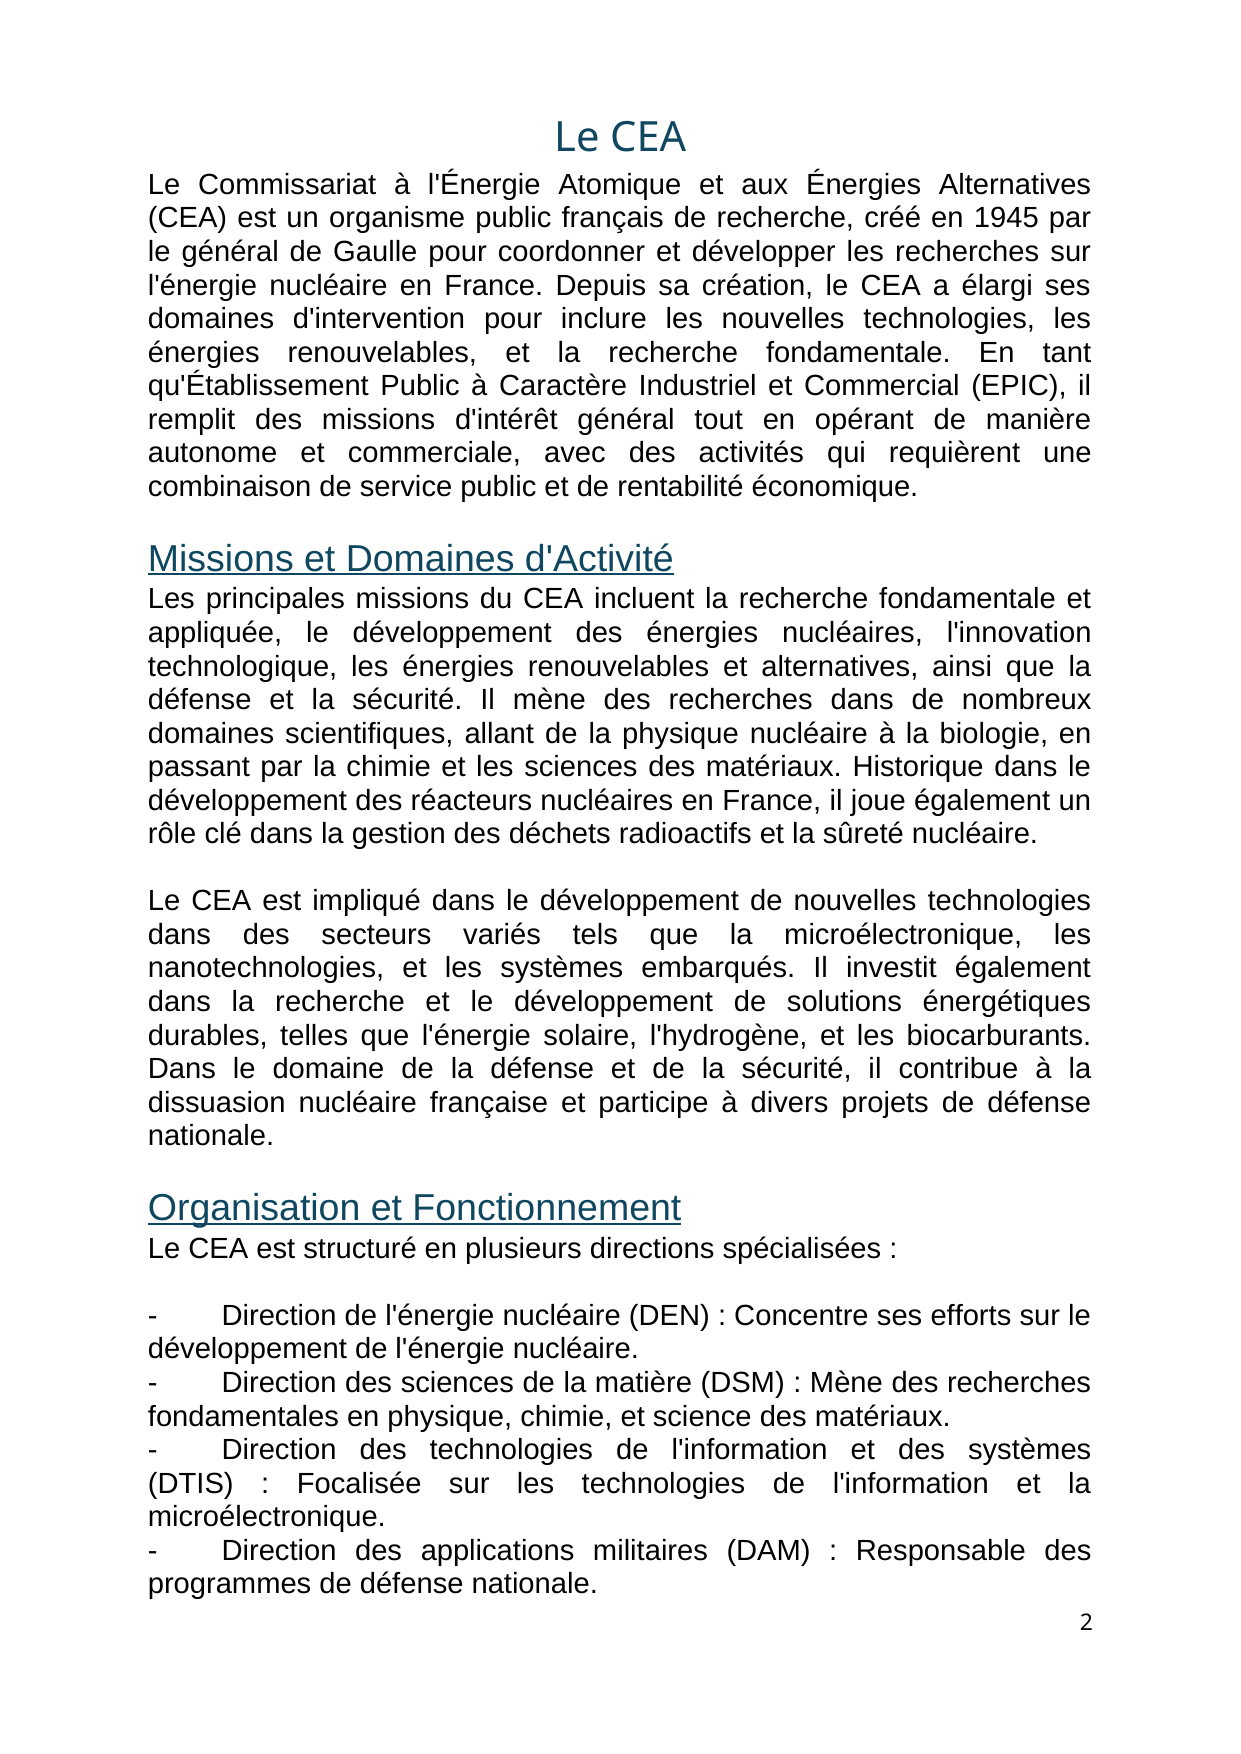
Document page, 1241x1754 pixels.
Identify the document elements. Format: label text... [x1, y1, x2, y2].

text Les principales missions du CEA incluent la recherche fondamentale et appliquée, le développement des énergies nucléaires, l'innovation technologique, les énergies renouvelables et alternatives, ainsi que la défense et la sécurité. Il mène des recherches dans de nombreux domaines scientifiques, allant de la physique nucléaire à la biologie, en passant par la chimie et les sciences des matériaux. Historique dans le développement des réacteurs nucléaires en France, il joue également un rôle clé dans la gestion des déchets radioactifs et la sûreté nucléaire. [148, 582, 1093, 850]
text Le CEA est impliqué dans le développement de nouvelles technologies dans des secteurs variés tels que la microélectronique, les nanotechnologies, et les systèmes embarqués. Il investit également dans la recherche et le développement de solutions énergétiques durables, telles que l'énergie solaire, l'hydrogène, et les biocarburants. Dans le domaine de la défense et de la sécurité, il contribue à la dissuasion nucléaire française et participe à divers projets de défense nationale. [148, 883, 1093, 1152]
list Direction de l'énergie nucléaire (DEN) : Concentre ses efforts sur le développement de l'énergie nucléaire. [148, 1298, 1093, 1365]
subtitle Organisation et Fonctionnement [148, 1185, 1093, 1228]
text Le Commissariat à l'Énergie Atomique et aux Énergies Alternatives (CEA) est un organisme public français de recherche, créé en 1945 par le général de Gaulle pour coordonner et développer les recherches sur l'énergie nucléaire en France. Depuis sa création, le CEA a élargi ses domaines d'intervention pour inclure les nouvelles technologies, les énergies renouvelables, et la recherche fondamentale. En tant qu'Établissement Public à Caractère Industriel et Commercial (EPIC), il remplit des missions d'intérêt général tout en opérant de manière autonome et commerciale, avec des activités qui requièrent une combinaison de service public et de rentabilité économique. [148, 167, 1093, 502]
text Le CEA est structuré en plusieurs directions spécialisées : [148, 1231, 1093, 1264]
list Direction des applications militaires (DAM) : Responsable des programmes de défense nationale. [148, 1533, 1093, 1600]
subtitle Missions et Domaines d'Activité [148, 536, 1093, 579]
list Direction des sciences de la matière (DSM) : Mène des recherches fondamentales en physique, chimie, et science des matériaux. [148, 1365, 1093, 1432]
subtitle Le CEA [148, 107, 1093, 164]
list Direction des technologies de l'information et des systèmes (DTIS) : Focalisée sur les technologies de l'information et la microélectronique. [148, 1432, 1093, 1533]
